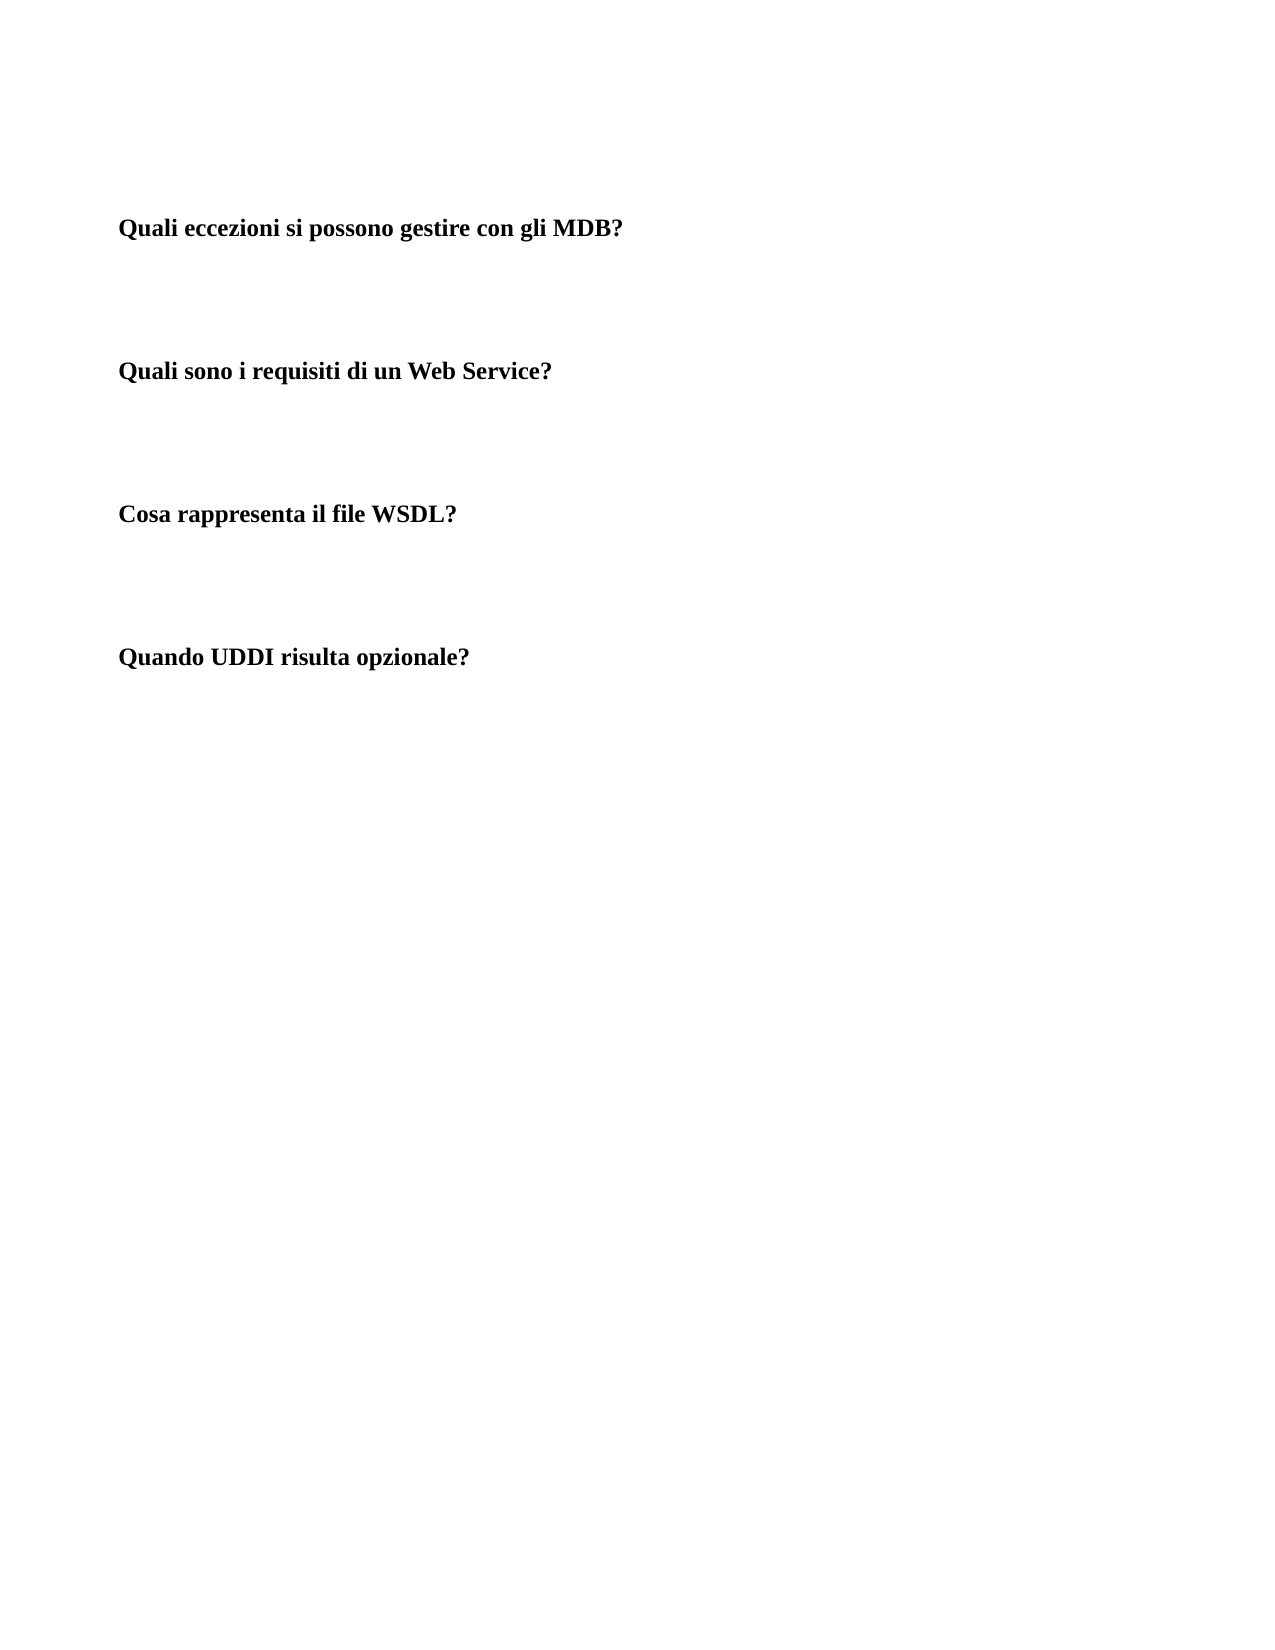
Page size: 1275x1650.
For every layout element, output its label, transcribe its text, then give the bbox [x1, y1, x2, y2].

text Quando UDDI risulta opzionale? [118, 642, 1157, 671]
text Quali sono i requisiti di un Web Service? [118, 356, 1157, 385]
text Quali eccezioni si possono gestire con gli MDB? [118, 213, 1157, 242]
text Cosa rappresenta il file WSDL? [118, 499, 1157, 528]
